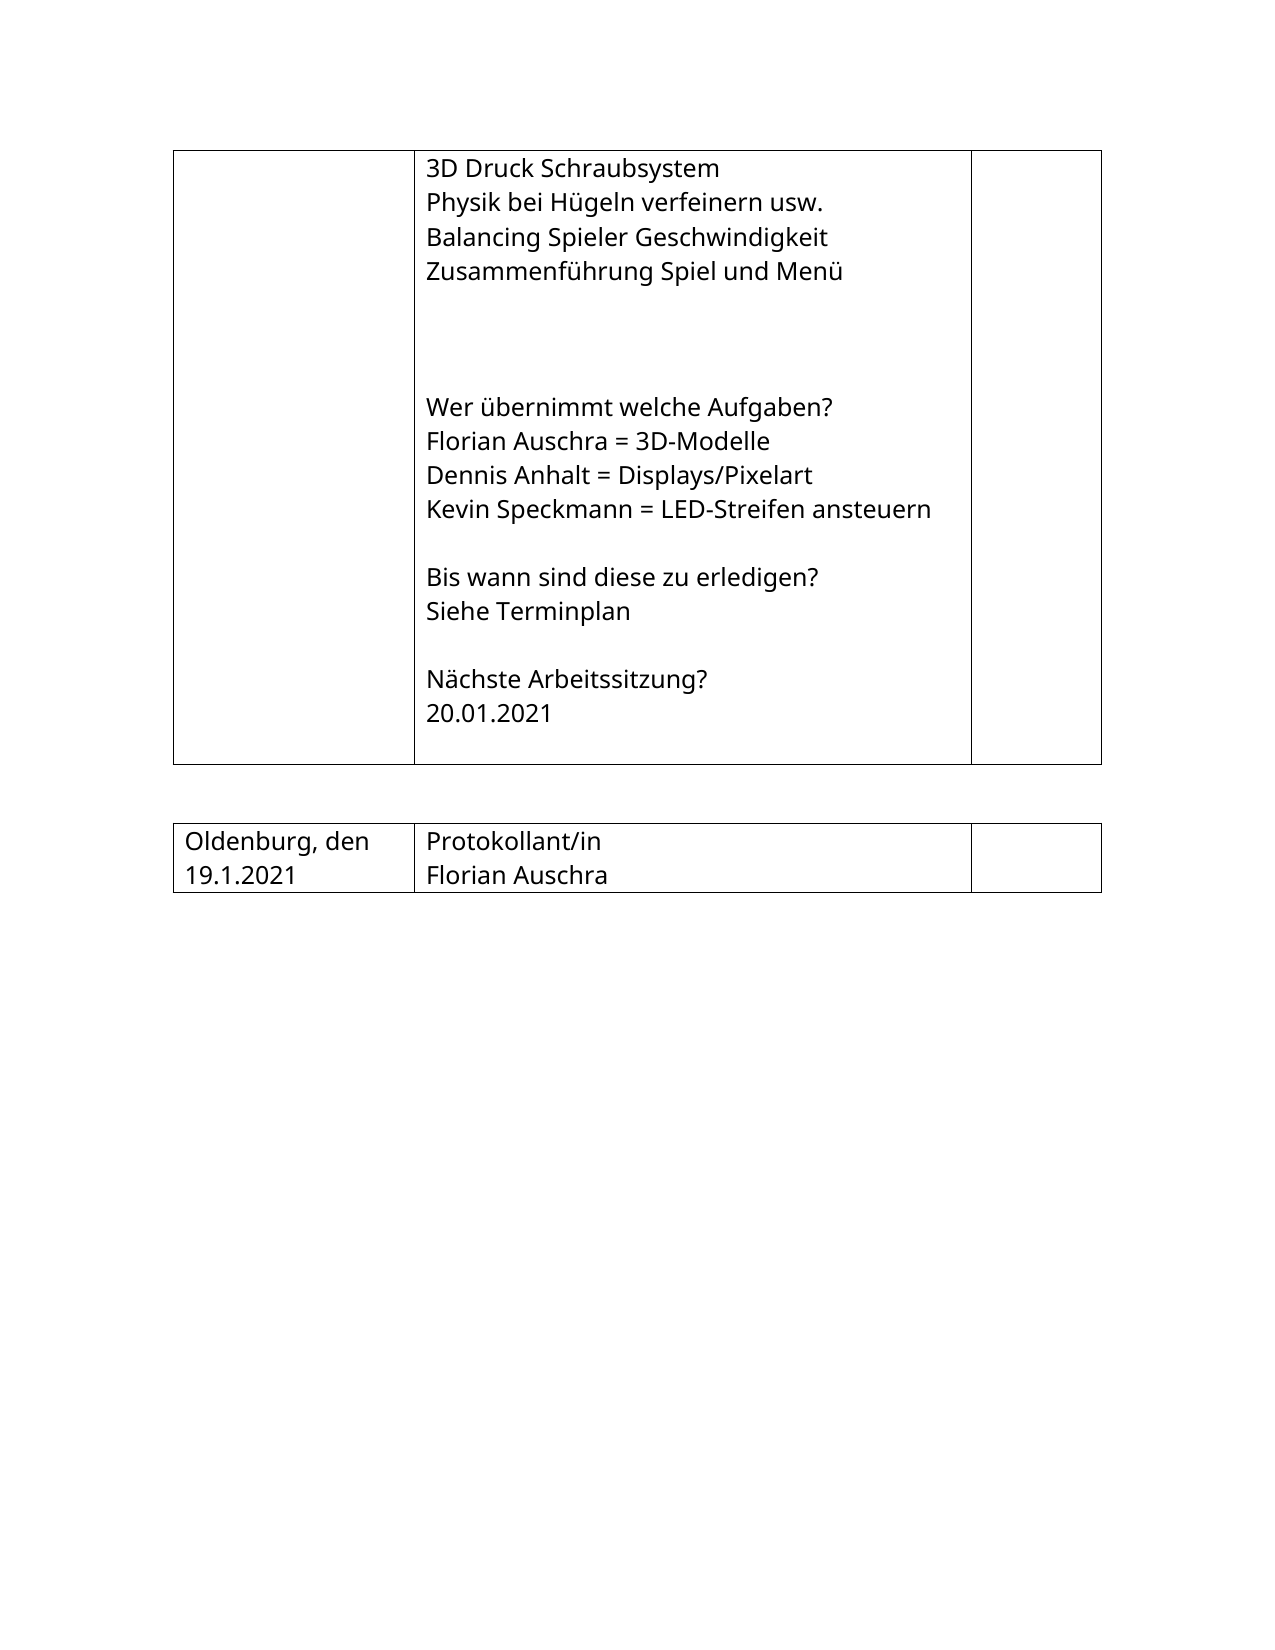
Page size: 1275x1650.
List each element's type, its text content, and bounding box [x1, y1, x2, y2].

table_header Oldenburg, den 19.1.2021 [174, 824, 414, 892]
table_header Protokollant/in Florian Auschra [415, 824, 971, 892]
table_cell [174, 151, 414, 764]
table_cell 3D Druck Schraubsystem Physik bei Hügeln verfeinern usw. Balancing Spieler Geschwindigkeit Zusammenführung Spiel und Menü Wer übernimmt welche Aufgaben? Florian Auschra = 3D-Modelle Dennis Anhalt = Displays/Pixelart Kevin Speckmann = LED-Streifen ansteuern Bis wann sind diese zu erledigen? Siehe Terminplan Nächste Arbeitssitzung? 20.01.2021 [415, 151, 971, 764]
table_header [972, 824, 1101, 892]
table_cell [972, 151, 1101, 764]
